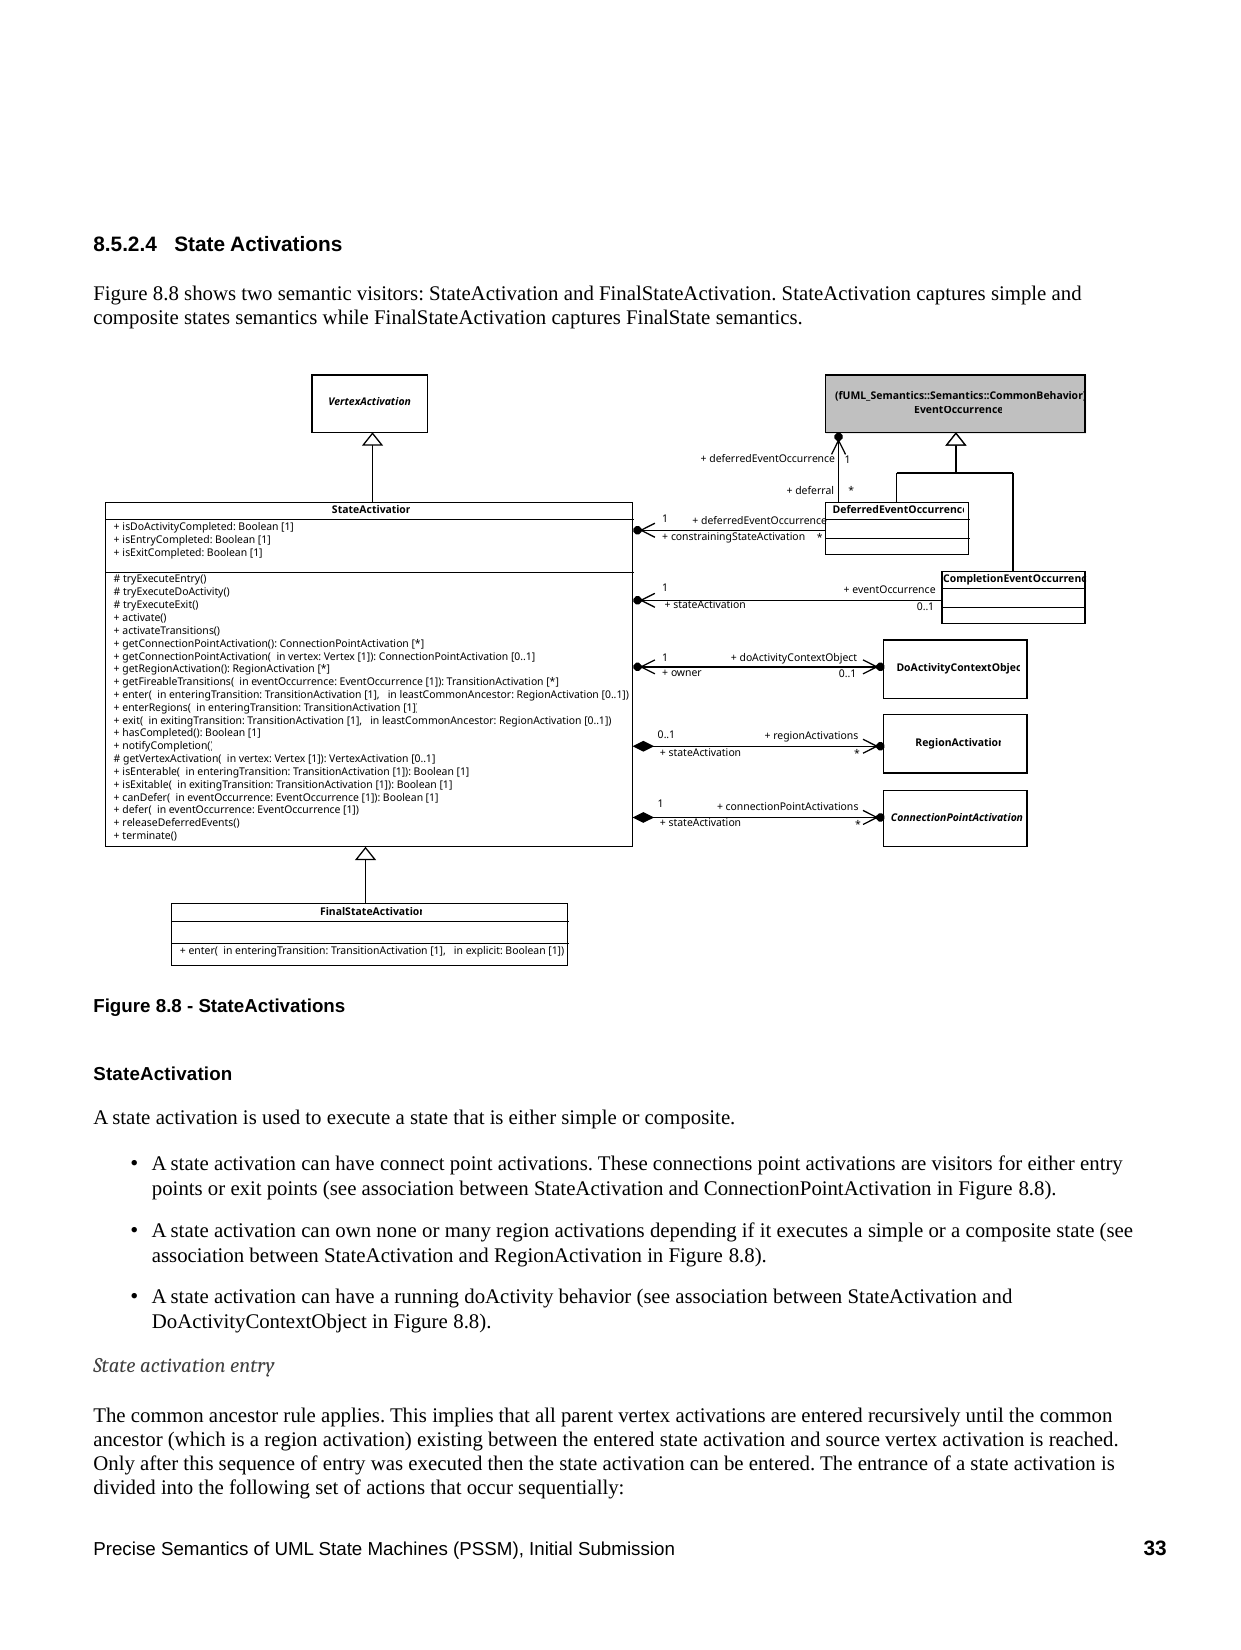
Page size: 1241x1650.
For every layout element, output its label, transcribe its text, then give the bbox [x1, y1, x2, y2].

subtitle State Activations [93, 231, 1164, 256]
list A state activation can have a running doActivity behavior (see association between StateActivation and DoActivityContextObject in Figure 8.8). [131, 1283, 1164, 1333]
subtitle State activation entry [93, 1354, 1164, 1378]
list A state activation can own none or many region activations depending if it executes a simple or a composite state (see association between StateActivation and RegionActivation in Figure 8.8). [131, 1217, 1164, 1267]
text A state activation is used to execute a state that is either simple or composite. [93, 1105, 1164, 1129]
text Figure 8.8 shows two semantic visitors: StateActivation and FinalStateActivation. StateActivation captures simple and composite states semantics while FinalStateActivation captures FinalState semantics. [93, 281, 1164, 329]
text Figure 8.8 - StateActivations [93, 995, 1164, 1016]
list A state activation can have connect point activations. These connections point activations are visitors for either entry points or exit points (see association between StateActivation and ConnectionPointActivation in Figure 8.8). [131, 1150, 1164, 1200]
text The common ancestor rule applies. This implies that all parent vertex activations are entered recursively until the common ancestor (which is a region activation) existing between the entered state activation and source vertex activation is reached. Only after this sequence of entry was executed then the state activation can be entered. The entrance of a state activation is divided into the following set of actions that occur sequentially: [93, 1403, 1164, 1499]
subtitle StateActivation [93, 1062, 1164, 1084]
